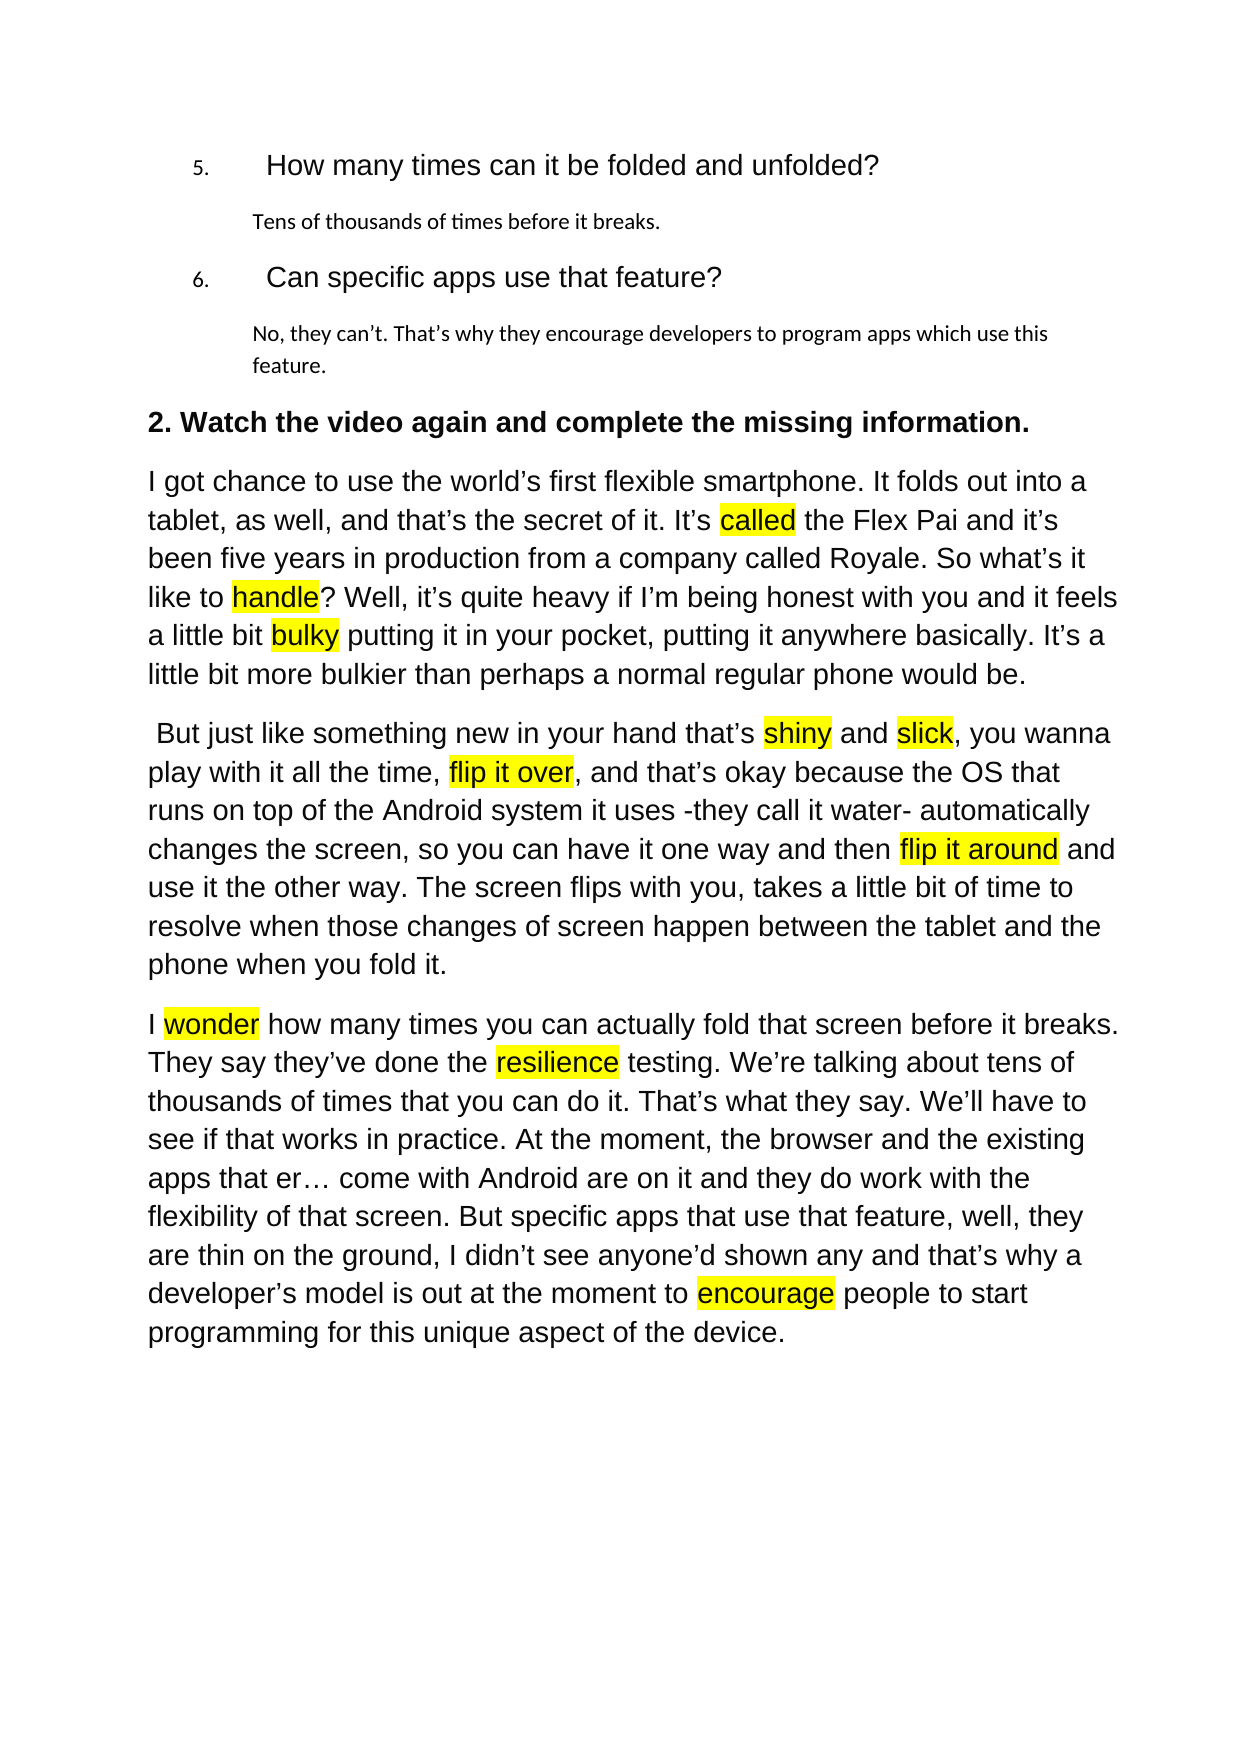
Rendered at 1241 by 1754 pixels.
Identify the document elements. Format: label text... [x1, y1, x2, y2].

text But just like something new in your hand that’s shiny and slick, you wanna play with it all the time, flip it over, and that’s okay because the OS that runs on top of the Android system it uses -they call it water- automatically changes the screen, so you can have it one way and then flip it around and use it the other way. The screen flips with you, takes a little bit of time to resolve when those changes of screen happen between the tablet and the phone when you fold it. [148, 716, 1122, 981]
list Can specific apps use that feature? [192, 260, 1063, 293]
text I got chance to use the world’s first flexible smartphone. It folds out into a tablet, as well, and that’s the secret of it. It’s called the Flex Pai and it’s been five years in production from a company called Royale. So what’s it like to handle? Well, it’s quite heavy if I’m being honest with you and it feels a little bit bulky putting it in your pocket, putting it anywhere basically. It’s a little bit more bulkier than perhaps a normal regular phone would be. [148, 464, 1122, 690]
list Tens of thousands of times before it breaks. [252, 207, 1063, 235]
text 2. Watch the video again and complete the missing information. [148, 404, 1122, 438]
list No, they can’t. That’s why they encourage developers to program apps which use this feature. [252, 319, 1063, 379]
text I wonder how many times you can actually fold that screen before it breaks. They say they’ve done the resilience testing. We’re talking about tens of thousands of times that you can do it. That’s what they say. We’ll have to see if that works in practice. At the moment, the browser and the existing apps that er… come with Android are on it and they do work with the flexibility of that screen. But specific apps that use that feature, well, they are thin on the ground, I didn’t see anyone’d shown any and that’s why a developer’s model is out at the moment to encourage people to start programming for this unique aspect of the device. [148, 1007, 1122, 1348]
list How many times can it be folded and unfolded? [192, 148, 1063, 181]
